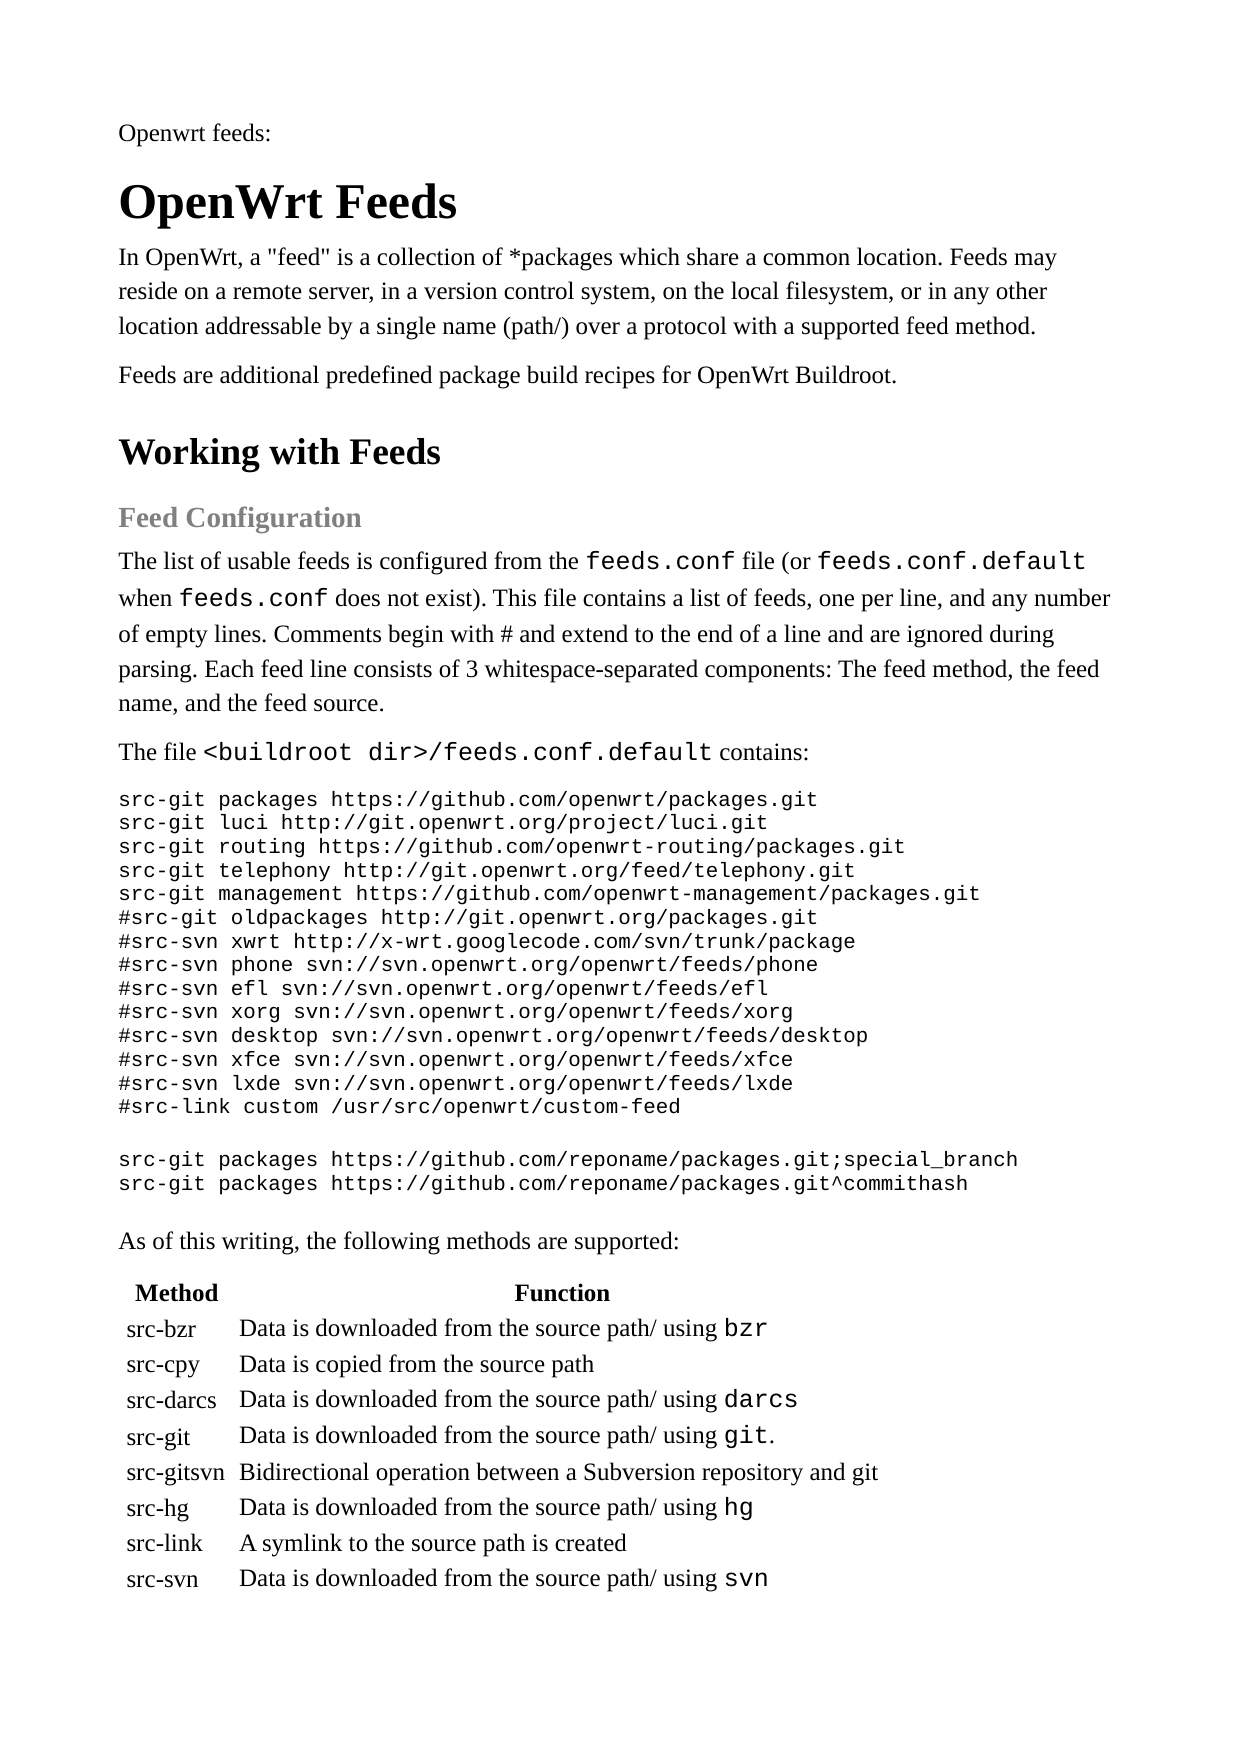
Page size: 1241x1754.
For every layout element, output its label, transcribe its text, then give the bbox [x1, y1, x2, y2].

text #src-svn desktop svn://svn.openwrt.org/openwrt/feeds/desktop [118, 1025, 1122, 1049]
table_cell Bidirectional operation between a Subversion repository and git [236, 1454, 895, 1489]
text #src-svn xorg svn://svn.openwrt.org/openwrt/feeds/xorg [118, 1002, 1122, 1025]
table_cell A symlink to the source path is created [236, 1526, 895, 1560]
text #src-svn xwrt http://x-wrt.googlecode.com/svn/trunk/package [118, 931, 1122, 954]
text The list of usable feeds is configured from the feeds.conf file (or feeds.conf.default when feeds.conf does not exist). This file contains a list of feeds, one per line, and any number of empty lines. Comments begin with # and extend to the end of a line and are ignored during parsing. Each feed line consists of 3 whitespace-separated components: The feed method, the feed name, and the feed source. [118, 546, 1122, 717]
subtitle OpenWrt Feeds [118, 172, 1122, 229]
table_cell Data is downloaded from the source path/ using bzr [236, 1310, 895, 1346]
text #src-svn xfce svn://svn.openwrt.org/openwrt/feeds/xfce [118, 1049, 1122, 1072]
text src-git packages https://github.com/reponame/packages.git^commithash [118, 1173, 1122, 1197]
text As of this writing, the following methods are supported: [118, 1226, 1122, 1255]
table_cell Data is downloaded from the source path/ using svn [236, 1560, 895, 1597]
table_cell src-darcs [124, 1381, 236, 1418]
text src-git management https://github.com/openwrt-management/packages.git [118, 883, 1122, 907]
table_header Method [124, 1275, 236, 1310]
table_cell src-cpy [124, 1346, 236, 1381]
text Feeds are additional predefined package build recipes for OpenWrt Buildroot. [118, 360, 1122, 389]
table_cell src-git [124, 1418, 236, 1454]
table_cell Data is copied from the source path [236, 1346, 895, 1381]
table_cell src-svn [124, 1560, 236, 1597]
table_cell src-bzr [124, 1310, 236, 1346]
table_cell Data is downloaded from the source path/ using hg [236, 1489, 895, 1526]
text #src-git oldpackages http://git.openwrt.org/packages.git [118, 907, 1122, 931]
text src-git routing https://github.com/openwrt-routing/packages.git [118, 836, 1122, 860]
text In OpenWrt, a "feed" is a collection of *packages which share a common location. Feeds may reside on a remote server, in a version control system, on the local filesystem, or in any other location addressable by a single name (path/) over a protocol with a supported feed method. [118, 242, 1122, 339]
text #src-svn lxde svn://svn.openwrt.org/openwrt/feeds/lxde [118, 1072, 1122, 1096]
text Openwrt feeds: [118, 118, 1122, 147]
table_cell Data is downloaded from the source path/ using git. [236, 1418, 895, 1454]
table_cell src-hg [124, 1489, 236, 1526]
subtitle Working with Feeds [118, 430, 1122, 473]
text The file <buildroot dir>/feeds.conf.default contains: [118, 737, 1122, 768]
text #src-svn phone svn://svn.openwrt.org/openwrt/feeds/phone [118, 954, 1122, 978]
text #src-svn efl svn://svn.openwrt.org/openwrt/feeds/efl [118, 978, 1122, 1002]
text src-git telephony http://git.openwrt.org/feed/telephony.git [118, 860, 1122, 883]
text src-git packages https://github.com/openwrt/packages.git [118, 789, 1122, 812]
text #src-link custom /usr/src/openwrt/custom-feed [118, 1096, 1122, 1120]
table_cell src-link [124, 1526, 236, 1560]
subtitle Feed Configuration [118, 500, 1122, 533]
table_header Function [236, 1275, 895, 1310]
text src-git luci http://git.openwrt.org/project/luci.git [118, 812, 1122, 836]
table_cell src-gitsvn [124, 1454, 236, 1489]
text src-git packages https://github.com/reponame/packages.git;special_branch [118, 1149, 1122, 1173]
table_cell Data is downloaded from the source path/ using darcs [236, 1381, 895, 1418]
